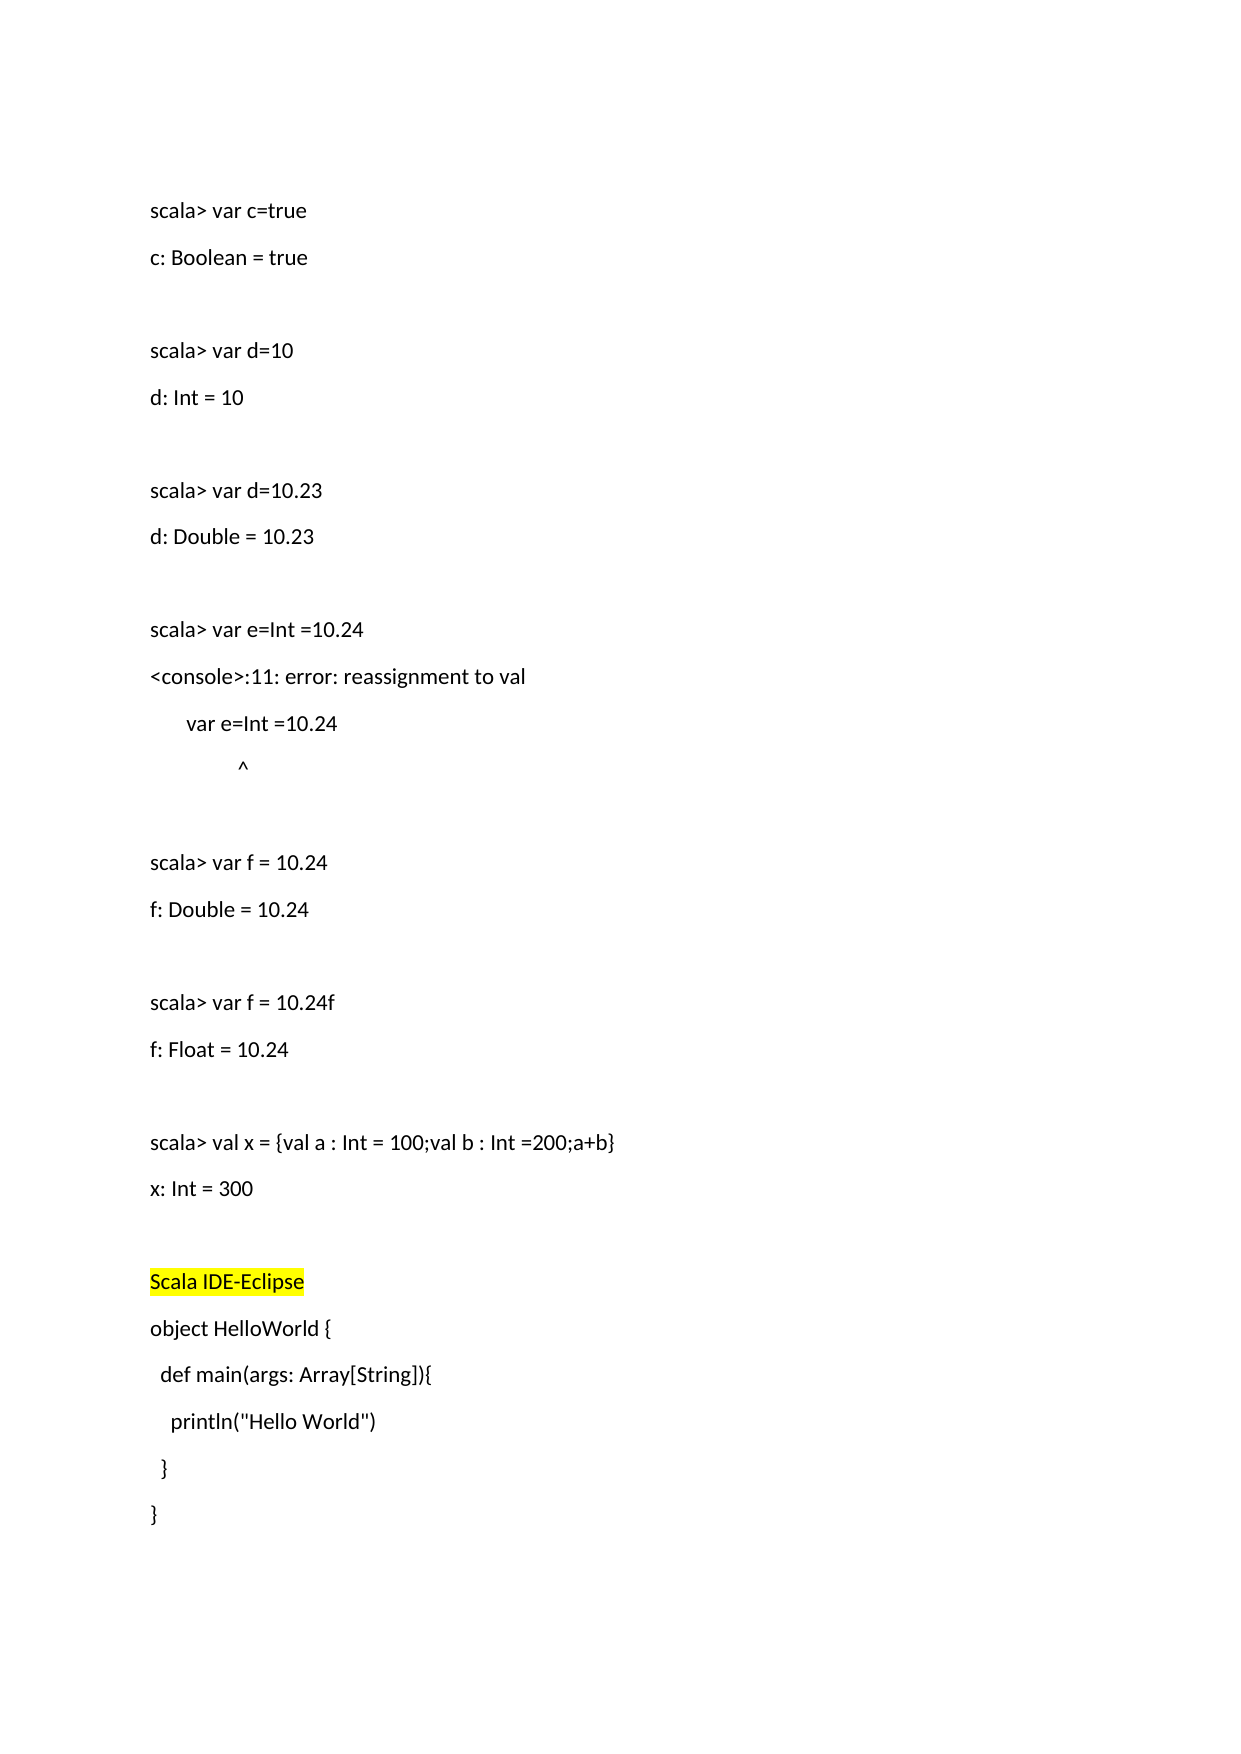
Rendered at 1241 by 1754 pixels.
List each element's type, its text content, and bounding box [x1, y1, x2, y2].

text scala> var d=10.23 [150, 476, 1090, 504]
text scala> val x = {val a : Int = 100;val b : Int =200;a+b} [150, 1128, 1090, 1156]
text scala> var c=true [150, 197, 1090, 224]
text def main(args: Array[String]){ [150, 1361, 1090, 1389]
text println("Hello World") [150, 1407, 1090, 1435]
text ^ [150, 755, 1090, 783]
text scala> var f = 10.24f [150, 988, 1090, 1016]
text f: Float = 10.24 [150, 1035, 1090, 1063]
text <console>:11: error: reassignment to val [150, 662, 1090, 690]
text object HelloWorld { [150, 1314, 1090, 1342]
text } [150, 1500, 1090, 1528]
text } [150, 1454, 1090, 1482]
text var e=Int =10.24 [150, 709, 1090, 737]
text Scala IDE-Eclipse [150, 1267, 1090, 1296]
text d: Double = 10.23 [150, 522, 1090, 551]
text c: Boolean = true [150, 243, 1090, 271]
text f: Double = 10.24 [150, 895, 1090, 923]
text x: Int = 300 [150, 1174, 1090, 1202]
text scala> var e=Int =10.24 [150, 616, 1090, 644]
text d: Int = 10 [150, 383, 1090, 411]
text scala> var d=10 [150, 336, 1090, 364]
text scala> var f = 10.24 [150, 848, 1090, 876]
